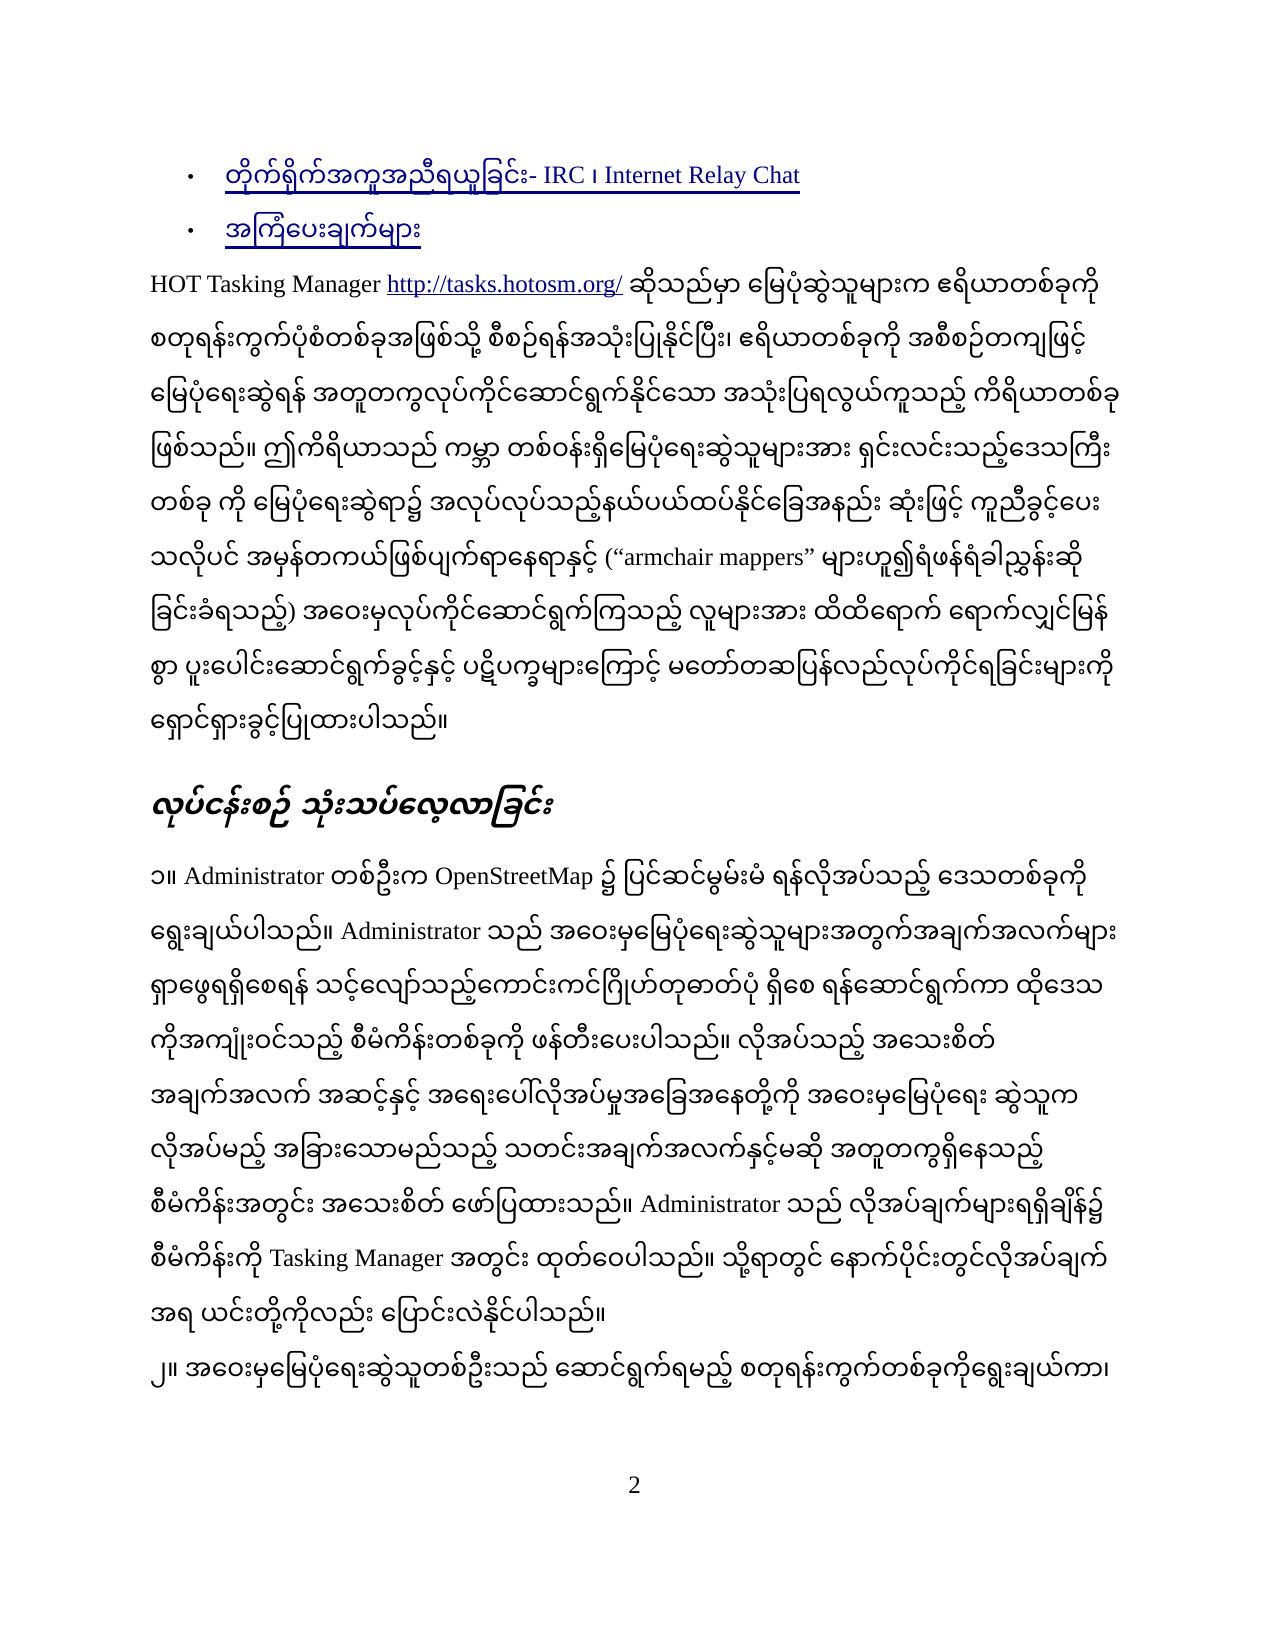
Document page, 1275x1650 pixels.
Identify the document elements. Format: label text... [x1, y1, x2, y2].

text ၁။ Administrator တစ်ဦးက OpenStreetMap ၌ ပြင်ဆင်မွမ်းမံ ရန်လိုအပ်သည့် ဒေသတစ်ခုကို ရွေးချယ်ပါသည်။ Administrator သည် အဝေးမှမြေပုံရေးဆွဲသူများအတွက်အချက်အလက်များရှာဖွေရရှိစေရန် သင့်လျော်သည့်ကောင်းကင်ဂြိုဟ်တုဓာတ်ပုံ ရှိစေ ရန်ဆောင်ရွက်ကာ ထိုဒေသကိုအကျုံးဝင်သည့် စီမံကိန်းတစ်ခုကို ဖန်တီးပေးပါသည်။ လိုအပ်သည့် အသေးစိတ်အချက်အလက် အဆင့်နှင့် အရေးပေါ်လိုအပ်မှုအခြေအနေတို့ကို အဝေးမှမြေပုံရေး ဆွဲသူကလိုအပ်မည့် အခြားသောမည်သည့် သတင်းအချက်အလက်နှင့်မဆို အတူတကွရှိနေသည့်စီမံကိန်းအတွင်း အသေးစိတ် ဖော်ပြထားသည်။ Administrator သည် လိုအပ်ချက်များရရှိချိန်၌ စီမံကိန်းကို Tasking Manager အတွင်း ထုတ်ဝေပါသည်။ သို့ရာတွင် နောက်ပိုင်းတွင်လိုအပ်ချက်အရ ယင်းတို့ကိုလည်း ပြောင်းလဲနိုင်ပါသည်။ ၂။ အဝေးမှမြေပုံရေးဆွဲသူတစ်ဦးသည် ဆောင်ရွက်ရမည့် စတုရန်းကွက်တစ်ခုကိုရွေးချယ်ကာ၊ [150, 852, 1125, 1397]
subtitle လုပ်ငန်းစဉ် သုံးသပ်လေ့လာခြင်း [150, 775, 1125, 839]
text HOT Tasking Manager http://tasks.hotosm.org/ ဆိုသည်မှာ မြေပုံဆွဲသူများက ဧရိယာတစ်ခုကို စတုရန်းကွက်ပုံစံတစ်ခုအဖြစ်သို့ စီစဉ်ရန်အသုံးပြုနိုင်ပြီး၊ ဧရိယာတစ်ခုကို အစီစဉ်တကျဖြင့် မြေပုံရေးဆွဲရန် အတူတကွလုပ်ကိုင်ဆောင်ရွက်နိုင်သော အသုံးပြရလွယ်ကူသည့် ကိရိယာတစ်ခုဖြစ်သည်။ ဤကိရိယာသည် ကမ္ဘာ တစ်ဝန်းရှိမြေပုံရေးဆွဲသူများအား ရှင်းလင်းသည့်ဒေသကြီးတစ်ခု ကို မြေပုံရေးဆွဲရာ၌ အလုပ်လုပ်သည့်နယ်ပယ်ထပ်နိုင်ခြေအနည်း ဆုံးဖြင့် ကူညီခွင့်ပေးသလိုပင် အမှန်တကယ်ဖြစ်ပျက်ရာနေရာနှင့် (“armchair mappers” များဟူ၍ရံဖန်ရံခါညွှန်းဆိုခြင်းခံရသည့်) အဝေးမှလုပ်ကိုင်ဆောင်ရွက်ကြသည့် လူများအား ထိထိရောက် ရောက်လျှင်မြန်စွာ ပူးပေါင်းဆောင်ရွက်ခွင့်နှင့် ပဋိပက္ခများကြောင့် မတော်တဆပြန်လည်လုပ်ကိုင်ရခြင်းများကို ရှောင်ရှားခွင့်ပြုထားပါသည်။ [150, 259, 1125, 750]
list တိုက်ရိုက်အကူအညီရယူခြင်း- IRC ၊ Internet Relay Chat [187, 150, 1125, 204]
list အကြံပေးချက်များ [187, 204, 1125, 259]
